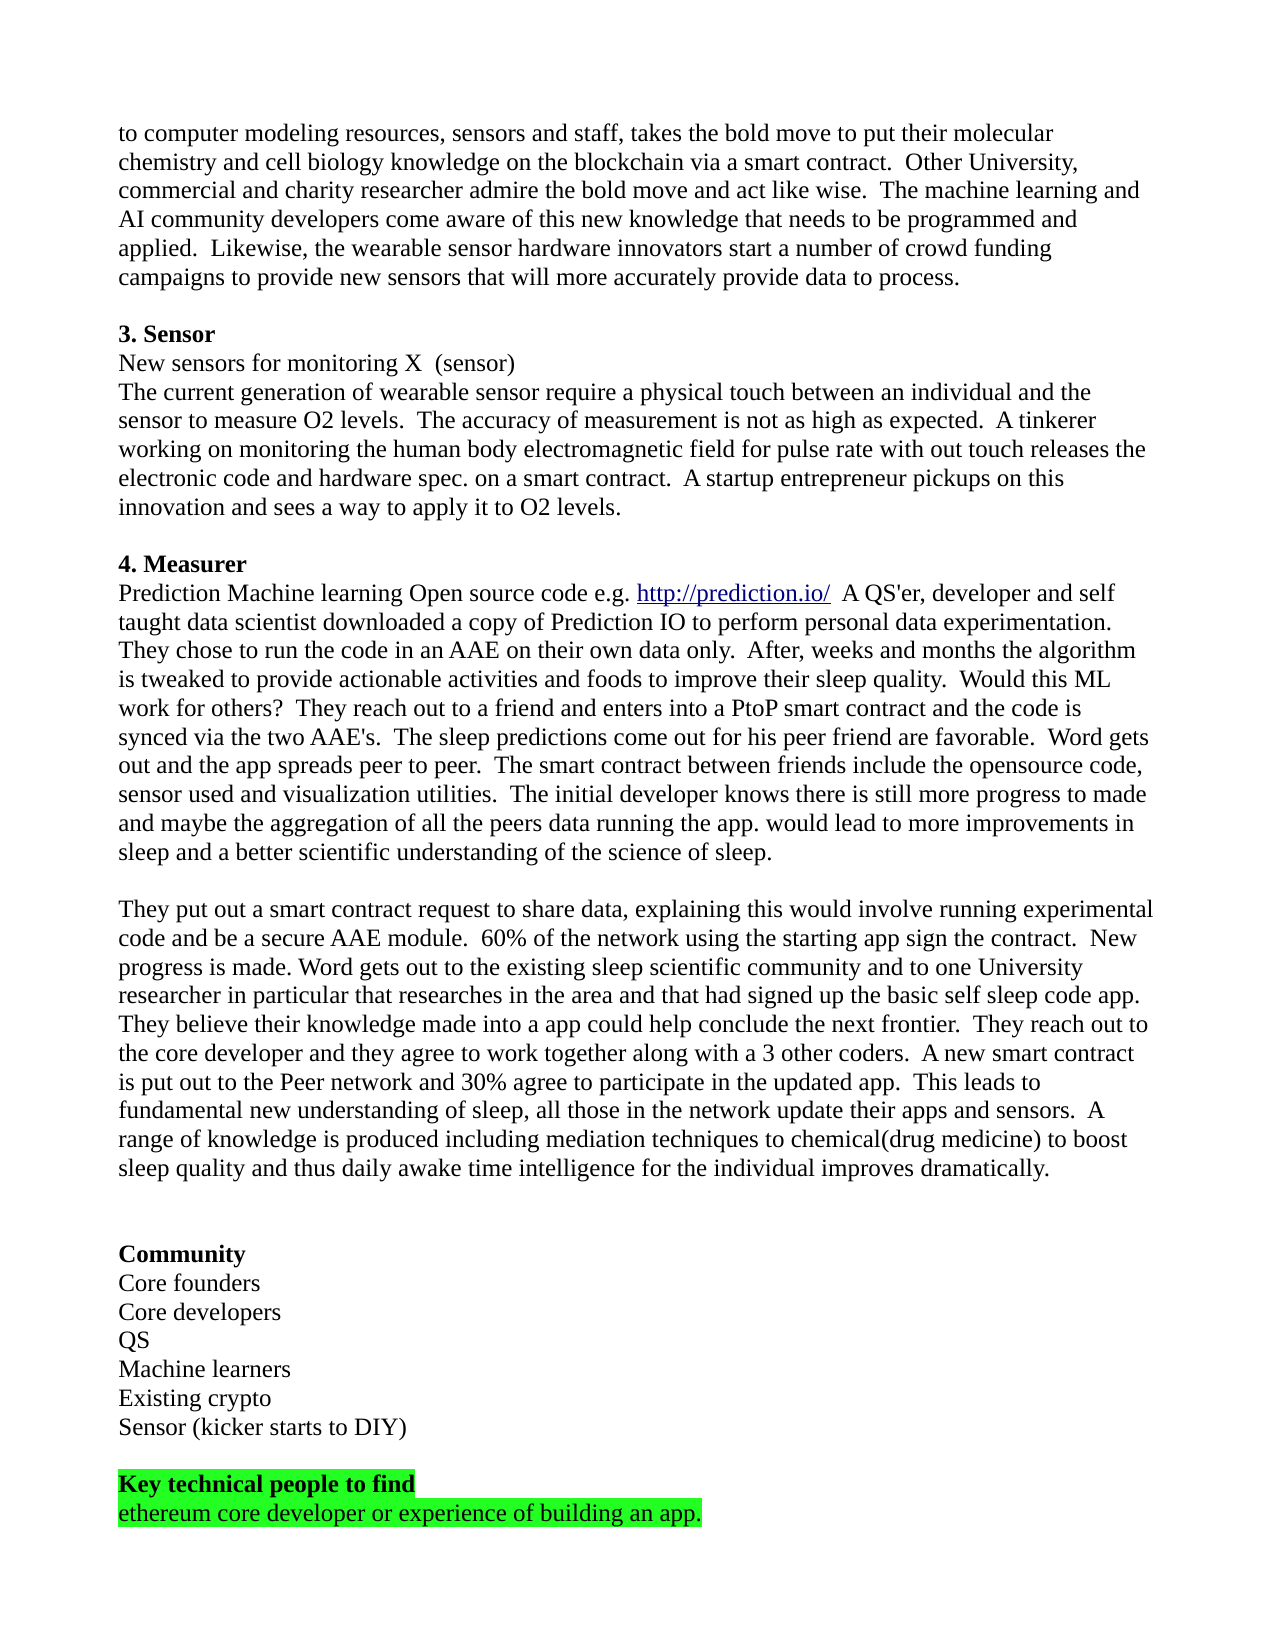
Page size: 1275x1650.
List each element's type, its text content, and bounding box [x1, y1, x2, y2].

text The current generation of wearable sensor require a physical touch between an individual and the sensor to measure O2 levels. The accuracy of measurement is not as high as expected. A tinkerer working on monitoring the human body electromagnetic field for pulse rate with out touch releases the electronic code and hardware spec. on a smart contract. A startup entrepreneur pickups on this innovation and sees a way to apply it to O2 levels. [118, 377, 1157, 521]
text 4. Measurer [118, 549, 1157, 578]
text New sensors for monitoring X (sensor) [118, 348, 1157, 377]
text Community [118, 1239, 1157, 1268]
text 3. Sensor [118, 319, 1157, 348]
text Key technical people to find [118, 1469, 1157, 1498]
text QS [118, 1326, 1157, 1354]
text They put out a smart contract request to share data, explaining this would involve running experimental code and be a secure AAE module. 60% of the network using the starting app sign the contract. New progress is made. Word gets out to the existing sleep scientific community and to one University researcher in particular that researches in the area and that had signed up the basic self sleep code app. They believe their knowledge made into a app could help conclude the next frontier. They reach out to the core developer and they agree to work together along with a 3 other coders. A new smart contract is put out to the Peer network and 30% agree to participate in the updated app. This leads to fundamental new understanding of sleep, all those in the network update their apps and sensors. A range of knowledge is produced including mediation techniques to chemical(drug medicine) to boost sleep quality and thus daily awake time intelligence for the individual improves dramatically. [118, 894, 1157, 1182]
text Core developers [118, 1297, 1157, 1326]
text Sensor (kicker starts to DIY) [118, 1412, 1157, 1441]
text Prediction Machine learning Open source code e.g. http://prediction.io/ A QS'er, developer and self taught data scientist downloaded a copy of Prediction IO to perform personal data experimentation. They chose to run the code in an AAE on their own data only. After, weeks and months the algorithm is tweaked to provide actionable activities and foods to improve their sleep quality. Would this ML work for others? They reach out to a friend and enters into a PtoP smart contract and the code is synced via the two AAE's. The sleep predictions come out for his peer friend are favorable. Word gets out and the app spreads peer to peer. The smart contract between friends include the opensource code, sensor used and visualization utilities. The initial developer knows there is still more progress to made and maybe the aggregation of all the peers data running the app. would lead to more improvements in sleep and a better scientific understanding of the science of sleep. [118, 578, 1157, 866]
text Core founders [118, 1268, 1157, 1297]
text Existing crypto [118, 1383, 1157, 1412]
text to computer modeling resources, sensors and staff, takes the bold move to put their molecular chemistry and cell biology knowledge on the blockchain via a smart contract. Other University, commercial and charity researcher admire the bold move and act like wise. The machine learning and AI community developers come aware of this new knowledge that needs to be programmed and applied. Likewise, the wearable sensor hardware innovators start a number of crowd funding campaigns to provide new sensors that will more accurately provide data to process. [118, 118, 1157, 291]
text Machine learners [118, 1354, 1157, 1383]
text ethereum core developer or experience of building an app. [118, 1498, 1157, 1527]
